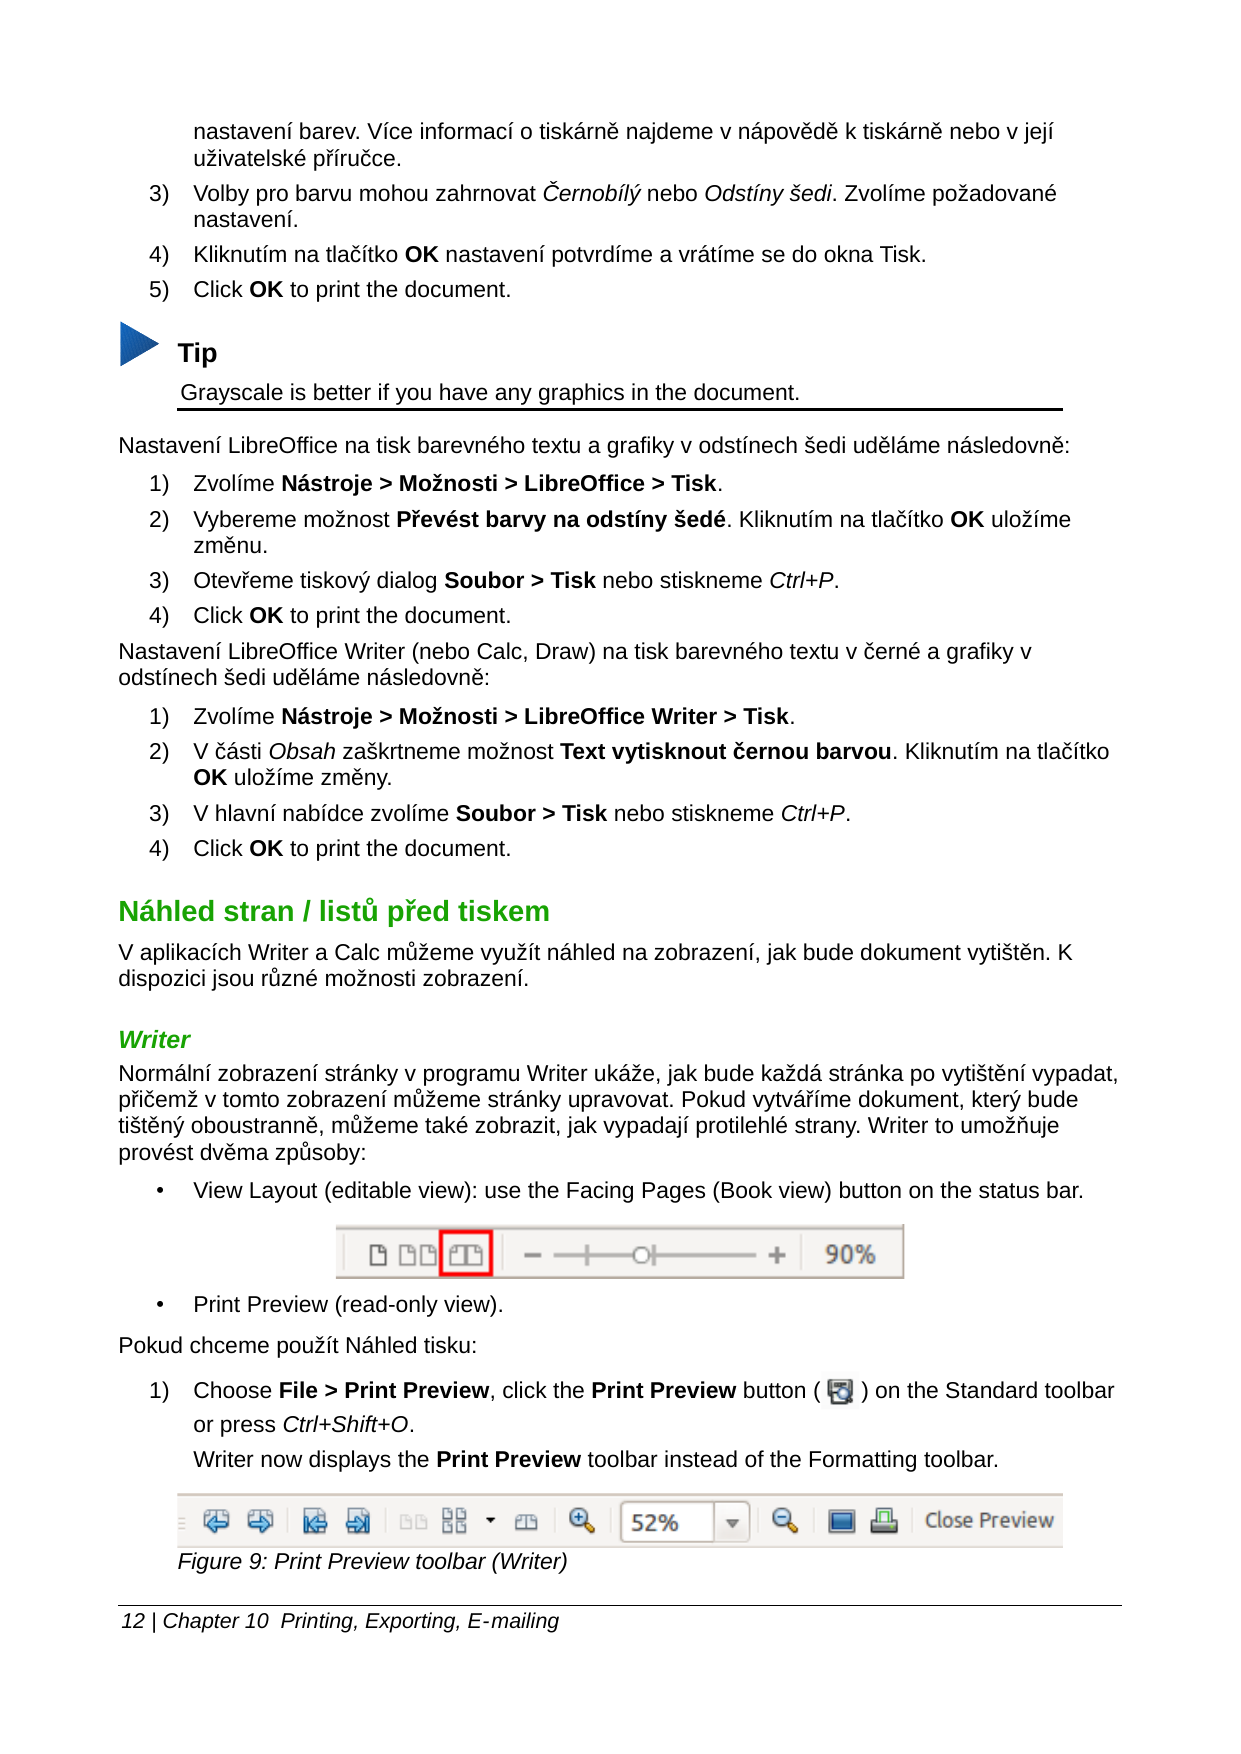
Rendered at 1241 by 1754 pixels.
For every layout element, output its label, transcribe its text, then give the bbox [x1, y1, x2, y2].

text Figure 9: Print Preview toolbar (Writer) [177, 1548, 1063, 1574]
list Normální zobrazení stránky v programu Writer ukáže, jak bude každá stránka po vytištění vypadat, přičemž v tomto zobrazení můžeme stránky upravovat. Pokud vytváříme dokument, který bude tištěný oboustranně, můžeme také zobrazit, jak vypadají protilehlé strany. Writer to umožňuje provést dvěma způsoby: [118, 1059, 1122, 1165]
list Click OK to print the document. [169, 276, 1122, 303]
list Click OK to print the document. [169, 602, 1122, 629]
list Print Preview (read-only view). [156, 1291, 1122, 1317]
list Kliknutím na tlačítko OK nastavení potvrdíme a vrátíme se do okna Tisk. [169, 241, 1122, 268]
list V hlavní nabídce zvolíme Soubor > Tisk nebo stiskneme Ctrl+P. [169, 799, 1122, 826]
list Pokud chceme použít Náhled tisku: [118, 1332, 1122, 1358]
text V aplikacích Writer a Calc můžeme využít náhled na zobrazení, jak bude dokument vytištěn. K dispozici jsou různé možnosti zobrazení. [118, 939, 1122, 992]
picture [177, 1493, 1063, 1548]
list Otevřeme tiskový dialog Soubor > Tisk nebo stiskneme Ctrl+P. [169, 567, 1122, 593]
subtitle Writer [118, 1025, 1122, 1053]
list Zvolíme Nástroje > Možnosti > LibreOffice Writer > Tisk. [169, 703, 1122, 729]
list Volby pro barvu mohou zahrnovat Černobílý nebo Odstíny šedi. Zvolíme požadované nastavení. [169, 180, 1122, 232]
picture [335, 1224, 905, 1279]
list View Layout (editable view): use the Facing Pages (Book view) button on the status bar. [156, 1177, 1122, 1204]
picture [820, 1370, 861, 1411]
list V části Obsah zaškrtneme možnost Text vytisknout černou barvou. Kliknutím na tlačítko OK uložíme změny. [169, 738, 1122, 791]
list Vybereme možnost Převést barvy na odstíny šedé. Kliknutím na tlačítko OK uložíme změnu. [169, 506, 1122, 558]
list Click OK to print the document. [169, 835, 1122, 861]
subtitle Náhled stran / listů před tiskem [118, 894, 1122, 927]
list Writer now displays the Print Preview toolbar instead of the Formatting toolbar. [193, 1446, 1122, 1472]
text Grayscale is better if you have any graphics in the document. [177, 376, 1063, 408]
list Nastavení LibreOffice Writer (nebo Calc, Draw) na tisk barevného textu v černé a grafiky v odstínech šedi uděláme následovně: [118, 638, 1122, 690]
list Nastavení LibreOffice na tisk barevného textu a grafiky v odstínech šedi uděláme následovně: [118, 432, 1122, 458]
list Choose File > Print Preview, click the Print Preview button () on the Standard toolbar or press Ctrl+Shift+O. [169, 1370, 1122, 1437]
list Zvolíme Nástroje > Možnosti > LibreOffice > Tisk. [169, 470, 1122, 497]
list nastavení barev. Více informací o tiskárně najdeme v nápovědě k tiskárně nebo v její uživatelské příručce. [169, 118, 1122, 171]
subtitle Tip [118, 319, 1122, 368]
